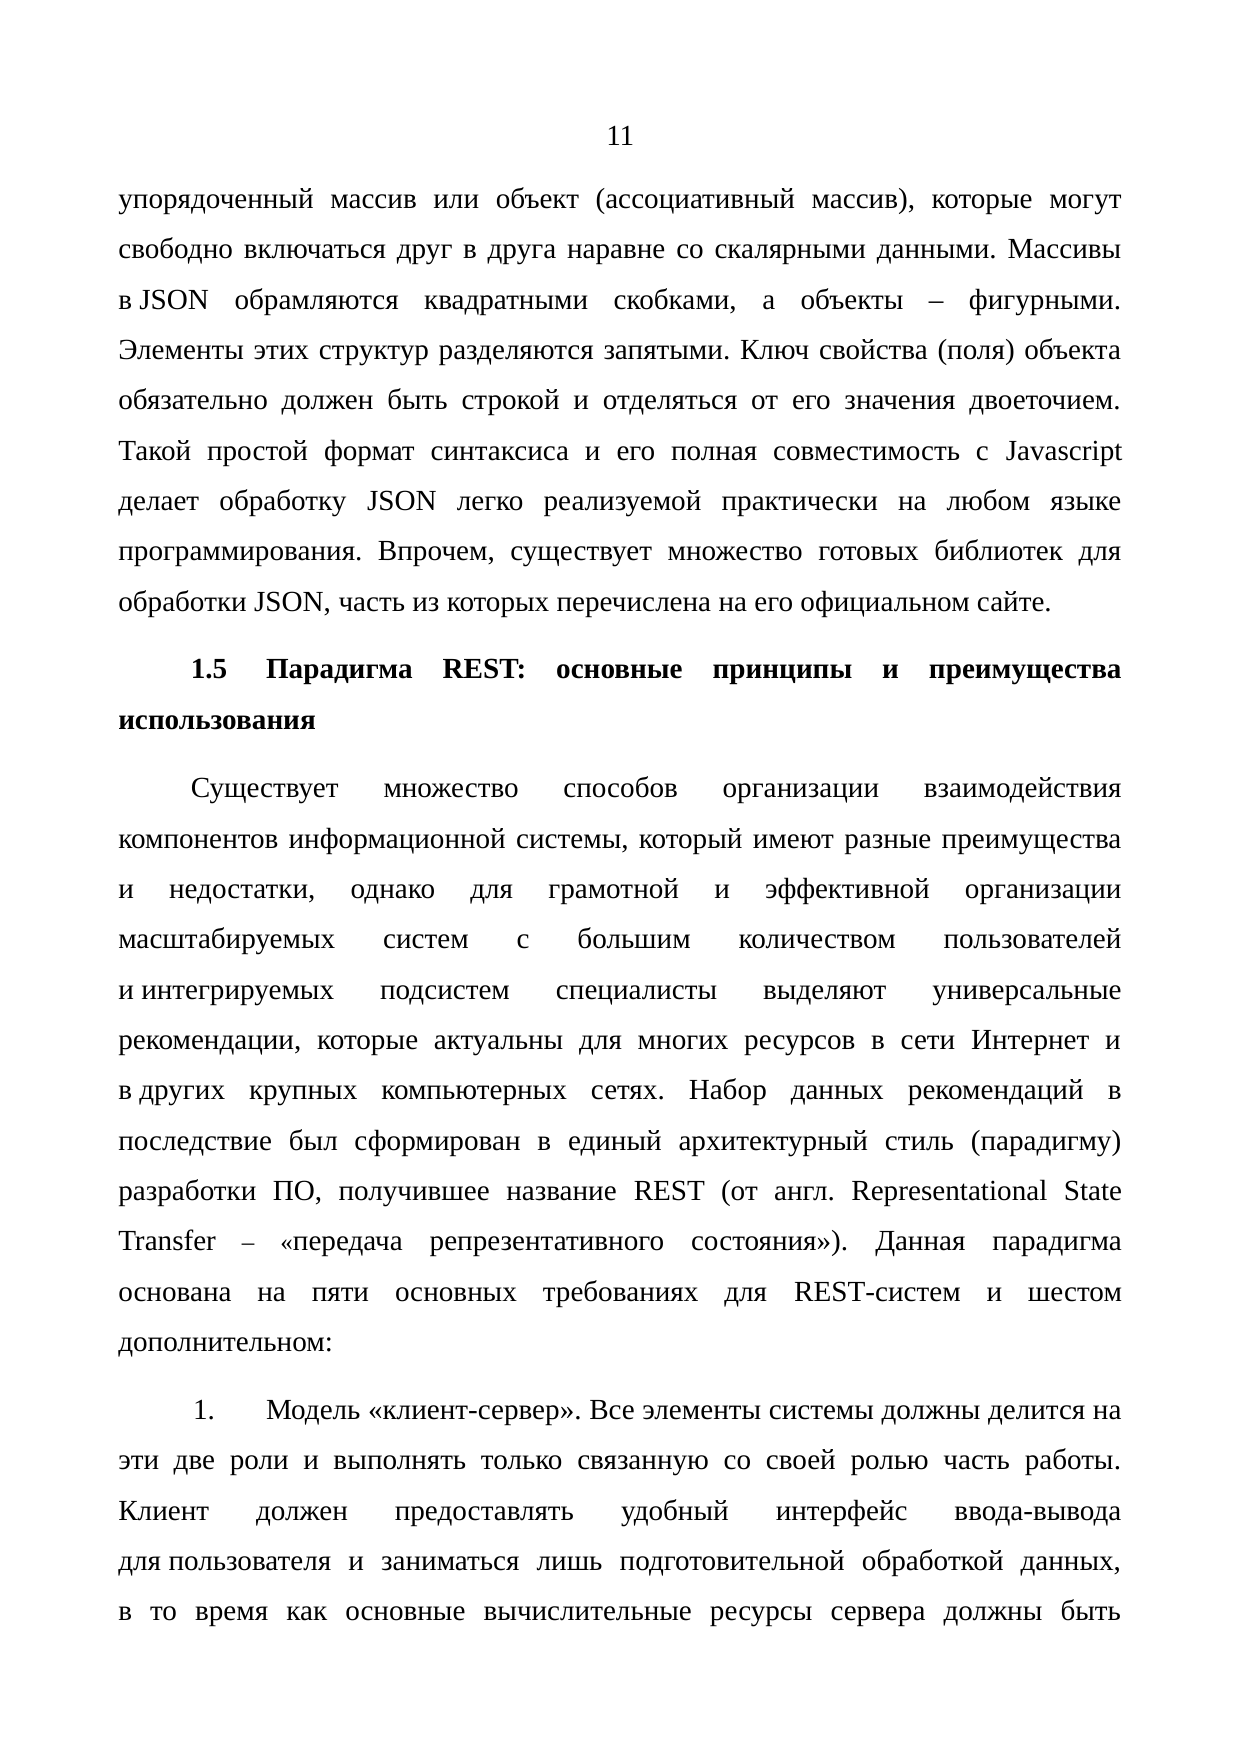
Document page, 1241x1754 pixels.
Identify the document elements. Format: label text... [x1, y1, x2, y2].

list Модель «клиент-сервер». Все элементы системы должны делится на эти две роли и выполнять только связанную со своей ролью часть работы. Клиент должен предоставлять удобный интерфейс ввода-вывода для пользователя и заниматься лишь подготовительной обработкой данных, в то время как основные вычислительные ресурсы сервера должны быть [118, 1392, 1122, 1627]
text упорядоченный массив или объект (ассоциативный массив), которые могут свободно включаться друг в друга наравне со скалярными данными. Массивы в JSON обрамляются квадратными скобками, а объекты – фигурными. Элементы этих структур разделяются запятыми. Ключ свойства (поля) объекта обязательно должен быть строкой и отделяться от его значения двоеточием. Такой простой формат синтаксиса и его полная совместимость с Javascript делает обработку JSON легко реализуемой практически на любом языке программирования. Впрочем, существует множество готовых библиотек для обработки JSON, часть из которых перечислена на его официальном сайте. [118, 181, 1122, 617]
subtitle Парадигма REST: основные принципы и преимущества использования [118, 652, 1122, 736]
text Существует множество способов организации взаимодействия компонентов информационной системы, который имеют разные преимущества и недостатки, однако для грамотной и эффективной организации масштабируемых систем с большим количеством пользователей и интегрируемых подсистем специалисты выделяют универсальные рекомендации, которые актуальны для многих ресурсов в сети Интернет и в других крупных компьютерных сетях. Набор данных рекомендаций в последствие был сформирован в единый архитектурный стиль (парадигму) разработки ПО, получившее название REST (от англ. Representational State Transfer – «передача репрезентативного состояния»). Данная парадигма основана на пяти основных требованиях для REST-систем и шестом дополнительном: [118, 771, 1122, 1358]
